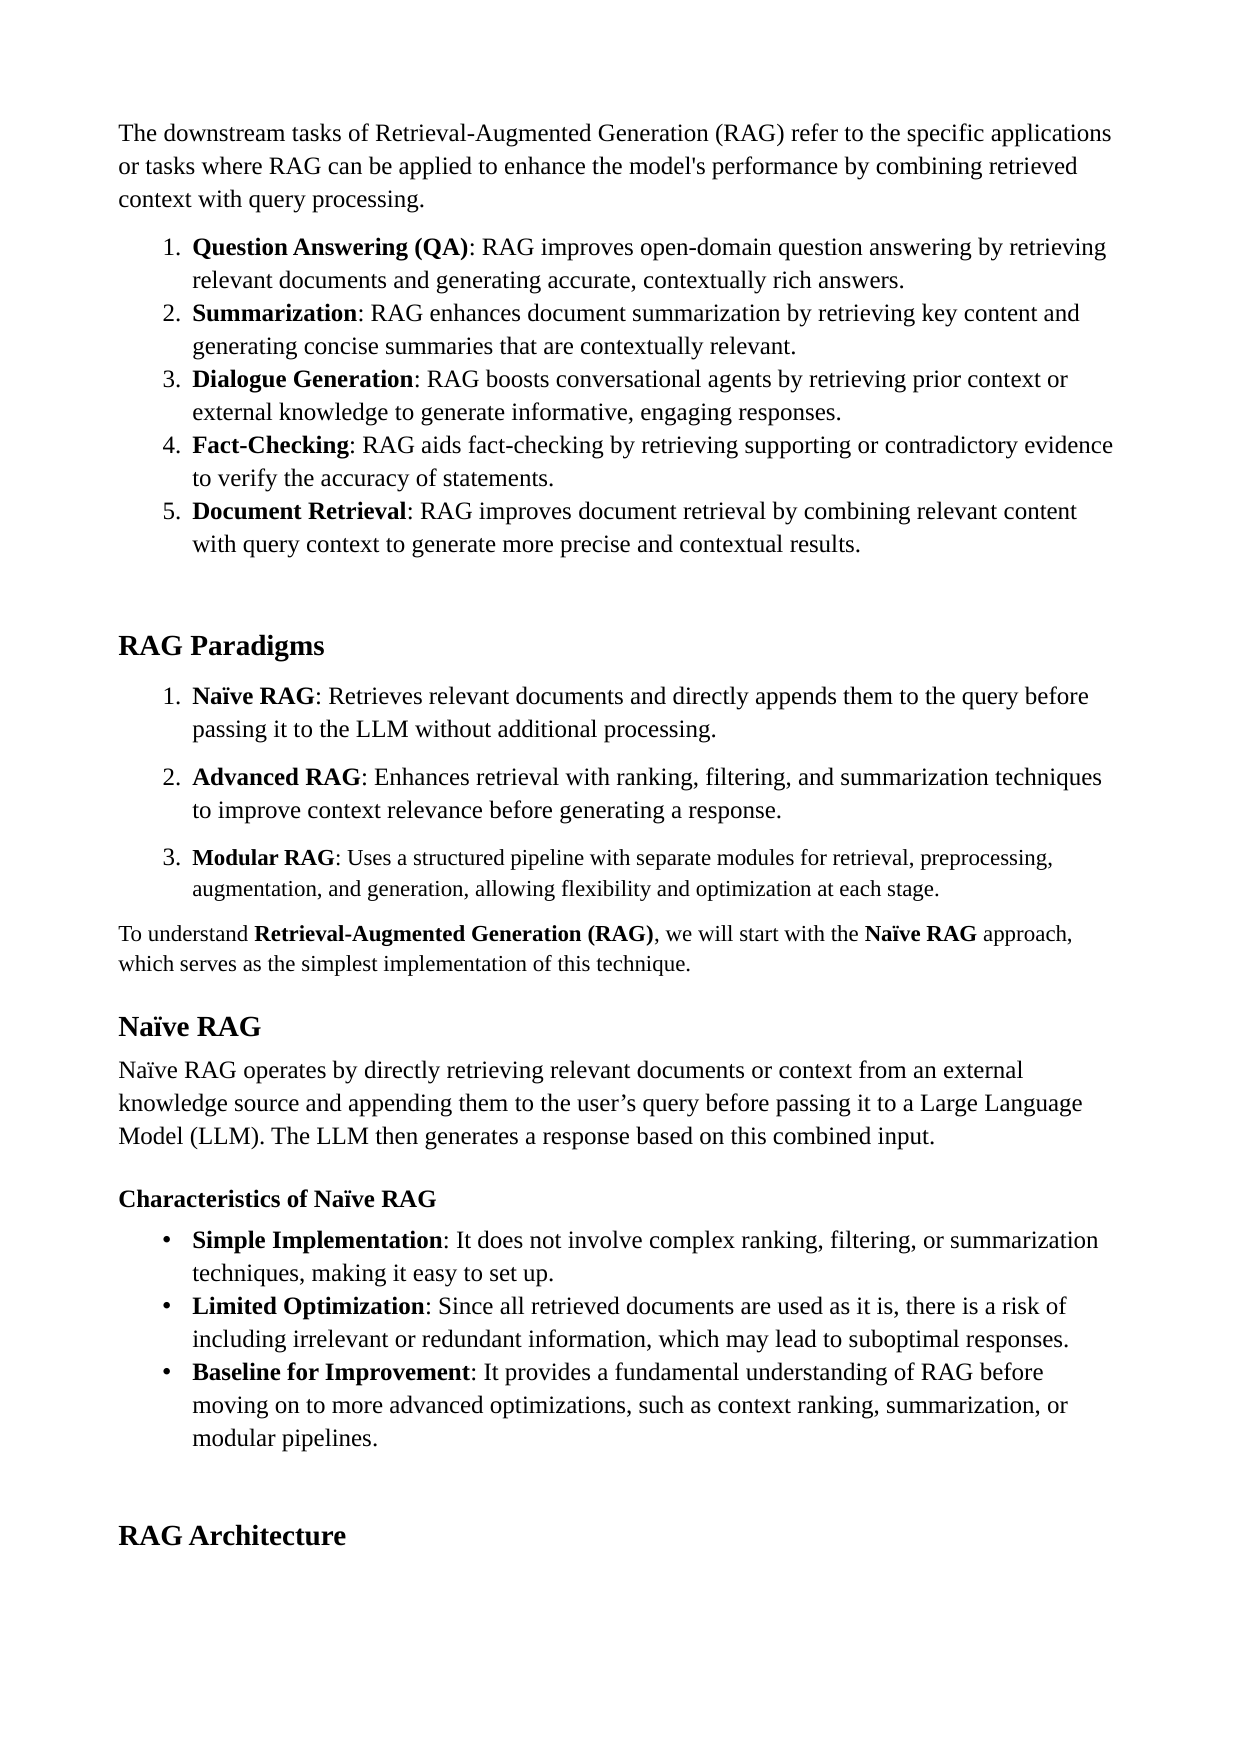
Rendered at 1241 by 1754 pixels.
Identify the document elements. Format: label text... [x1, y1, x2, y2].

text RAG Architecture [118, 1518, 1122, 1552]
text To understand Retrieval-Augmented Generation (RAG), we will start with the Naïve RAG approach, which serves as the simplest implementation of this technique. [118, 920, 1122, 976]
list Baseline for Improvement: It provides a fundamental understanding of RAG before moving on to more advanced optimizations, such as context ranking, summarization, or modular pipelines. [162, 1357, 1122, 1452]
subtitle Naïve RAG [118, 1009, 1122, 1043]
text Naïve RAG operates by directly retrieving relevant documents or context from an external knowledge source and appending them to the user’s query before passing it to a Large Language Model (LLM). The LLM then generates a response based on this combined input. [118, 1055, 1122, 1150]
list Limited Optimization: Since all retrieved documents are used as it is, there is a risk of including irrelevant or redundant information, which may lead to suboptimal responses. [162, 1291, 1122, 1353]
list Summarization: RAG enhances document summarization by retrieving key content and generating concise summaries that are contextually relevant. [162, 298, 1122, 359]
list Fact-Checking: RAG aids fact-checking by retrieving supporting or contradictory evidence to verify the accuracy of statements. [162, 430, 1122, 492]
list Question Answering (QA): RAG improves open-domain question answering by retrieving relevant documents and generating accurate, contextually rich answers. [162, 232, 1122, 293]
list Simple Implementation: It does not involve complex ranking, filtering, or summarization techniques, making it easy to set up. [162, 1225, 1122, 1287]
text RAG Paradigms [118, 628, 1122, 662]
list Advanced RAG: Enhances retrieval with ranking, filtering, and summarization techniques to improve context relevance before generating a response. [162, 762, 1122, 823]
list Document Retrieval: RAG improves document retrieval by combining relevant content with query context to generate more precise and contextual results. [162, 496, 1122, 558]
list Dialogue Generation: RAG boosts conversational agents by retrieving prior context or external knowledge to generate informative, engaging responses. [162, 364, 1122, 426]
text The downstream tasks of Retrieval-Augmented Generation (RAG) refer to the specific applications or tasks where RAG can be applied to enhance the model's performance by combining retrieved context with query processing. [118, 118, 1122, 213]
subtitle Characteristics of Naïve RAG [118, 1184, 1122, 1212]
list Modular RAG: Uses a structured pipeline with separate modules for retrieval, preprocessing, augmentation, and generation, allowing flexibility and optimization at each stage. [162, 842, 1122, 901]
list Naïve RAG: Retrieves relevant documents and directly appends them to the query before passing it to the LLM without additional processing. [162, 681, 1122, 743]
